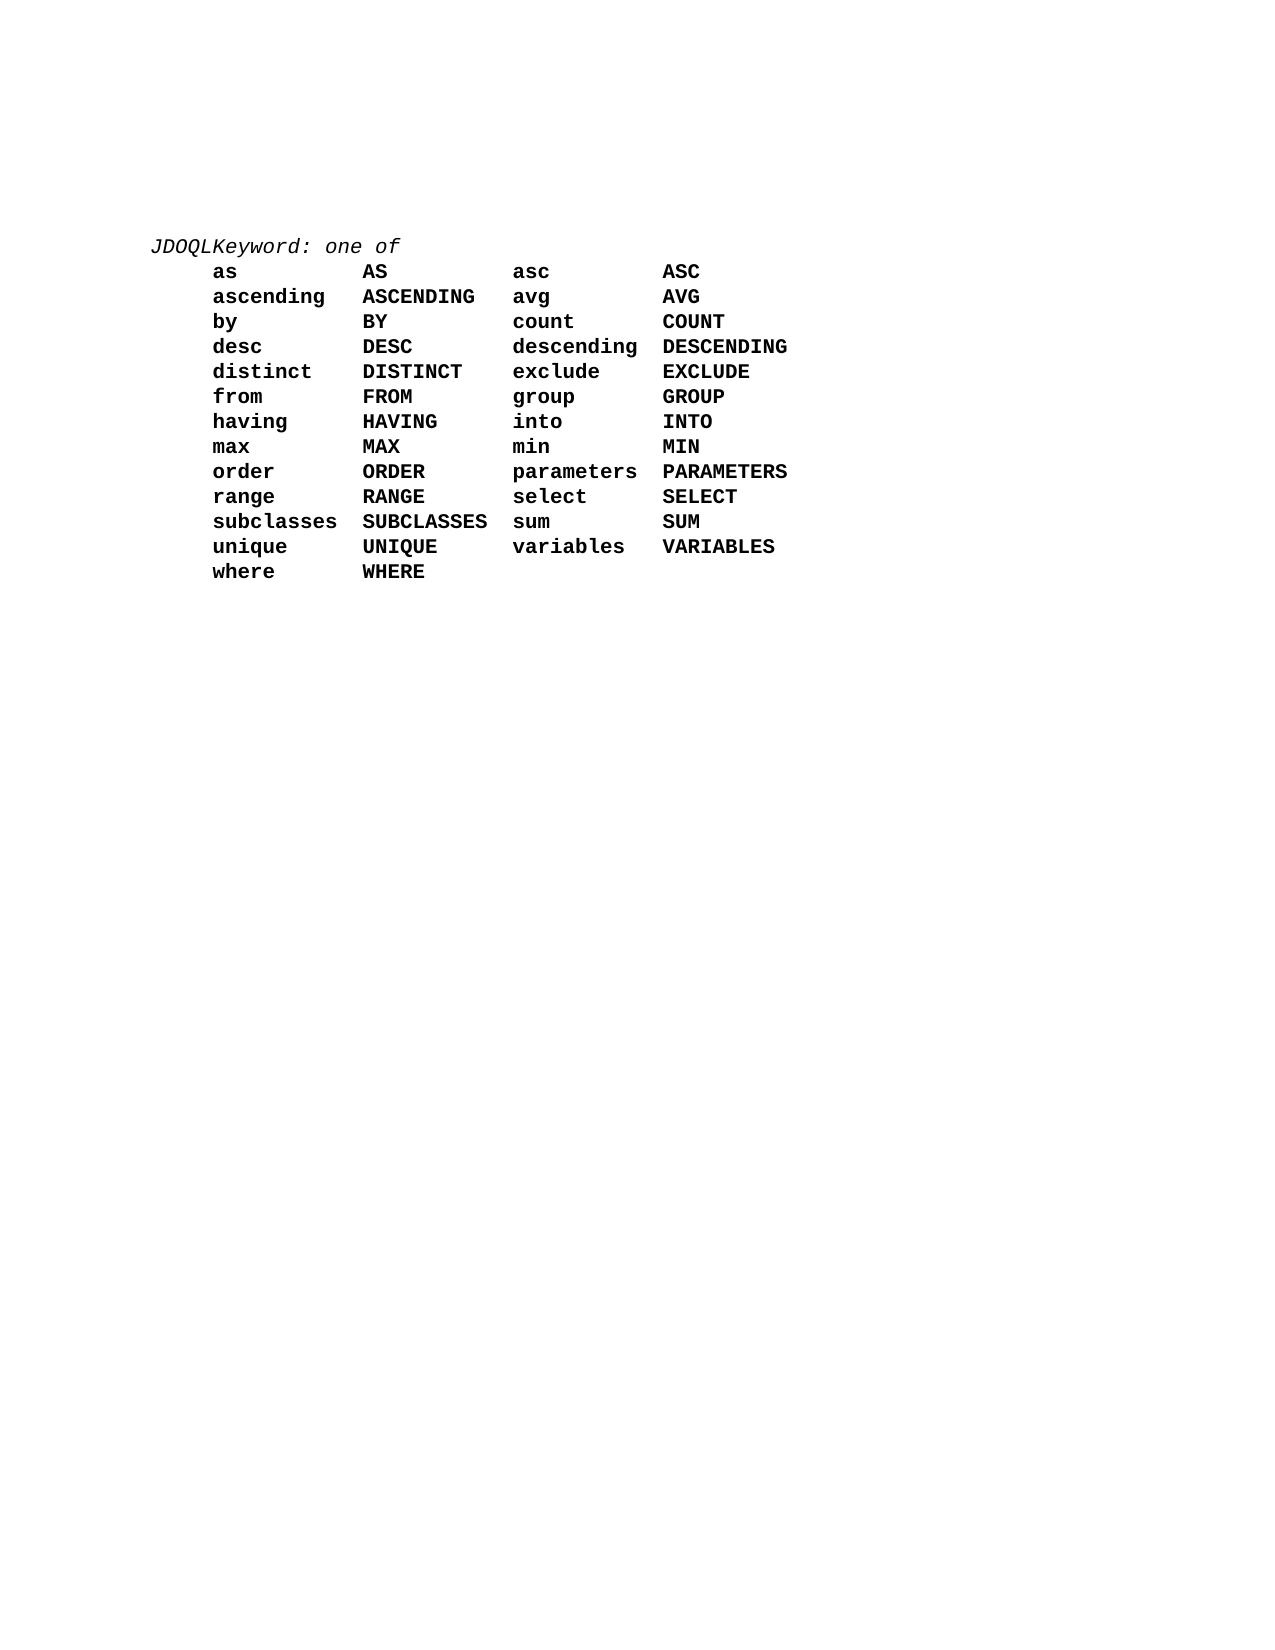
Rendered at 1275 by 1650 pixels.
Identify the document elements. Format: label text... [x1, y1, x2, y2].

text JDOQLKeyword: one of as AS asc ASC ascending ASCENDING avg AVG by BY count COUNT desc DESC descending DESCENDING distinct DISTINCT exclude EXCLUDE from FROM group GROUP having HAVING into INTO max MAX min MIN order ORDER parameters PARAMETERS range RANGE select SELECT subclasses SUBCLASSES sum SUM unique UNIQUE variables VARIABLES where WHERE [150, 235, 1125, 585]
